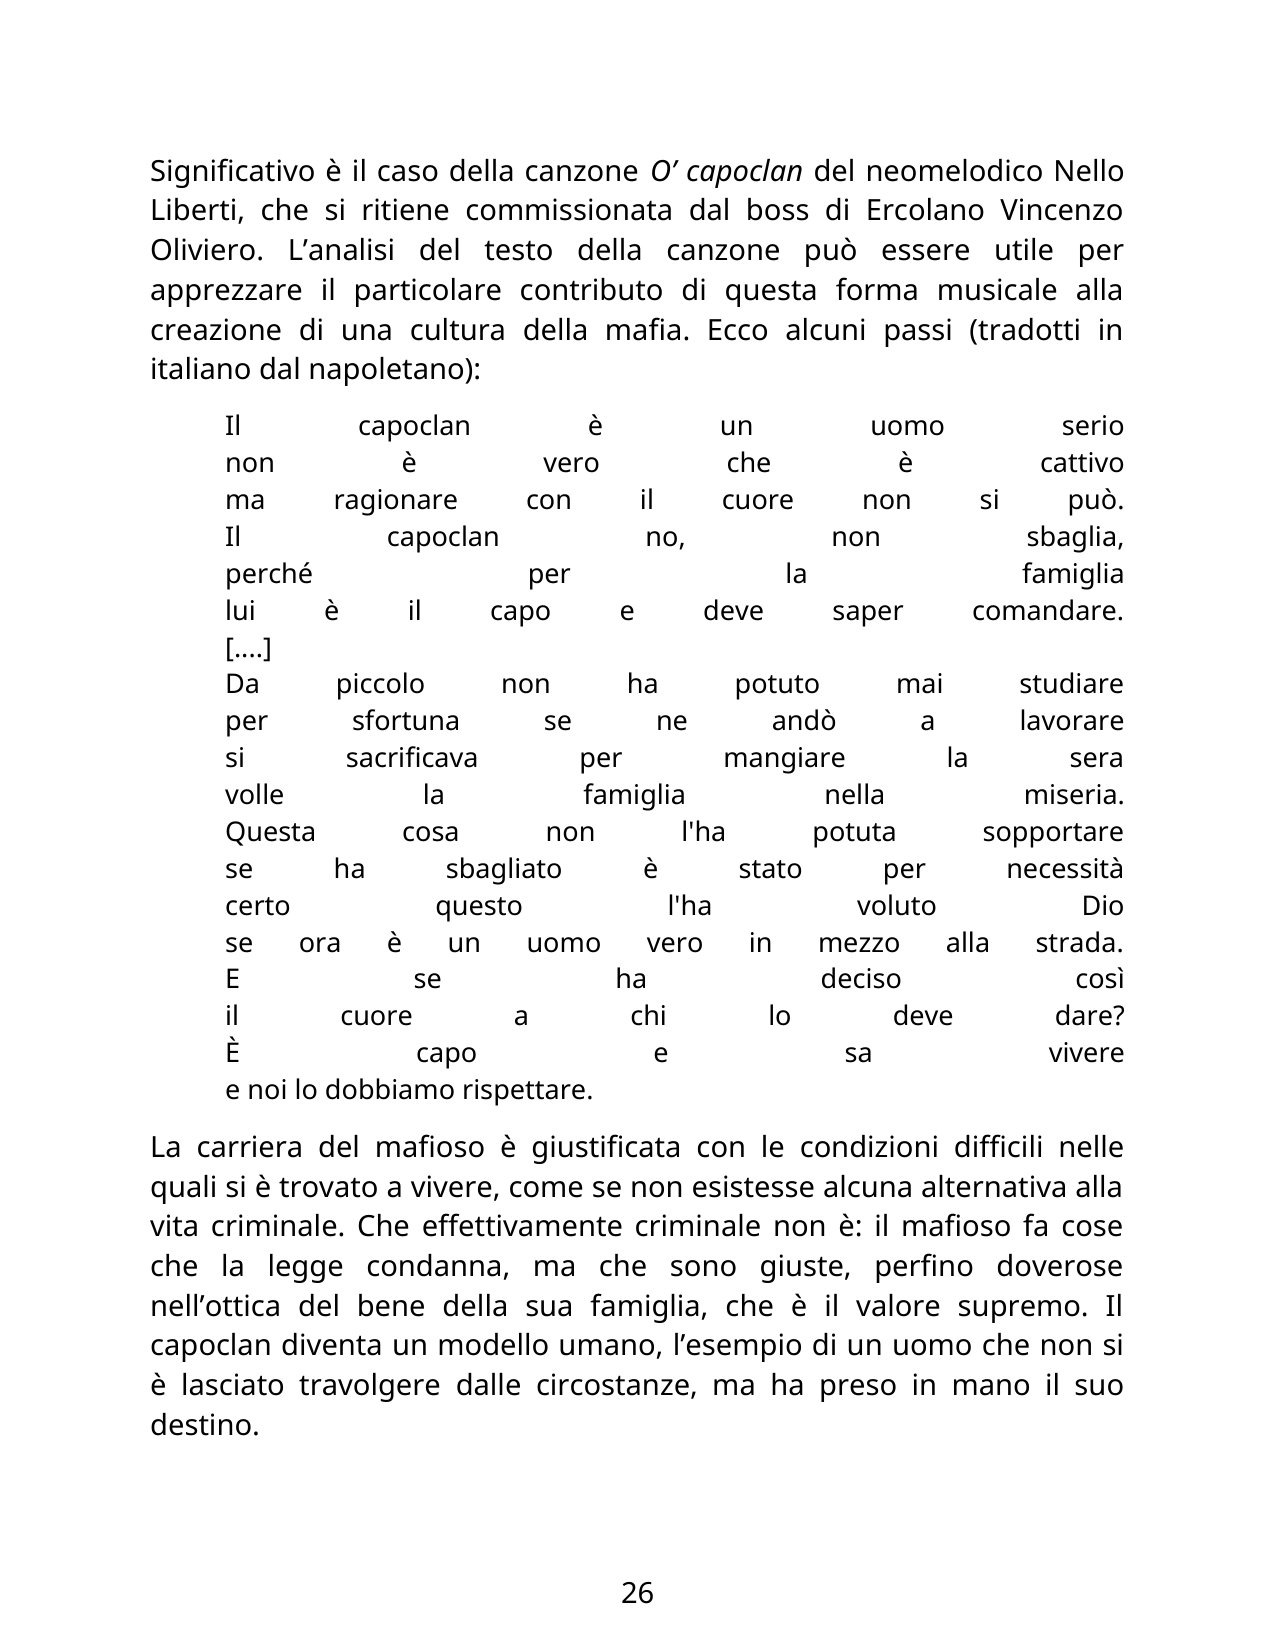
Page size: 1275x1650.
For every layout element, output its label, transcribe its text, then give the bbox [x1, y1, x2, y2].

text La carriera del mafioso è giustificata con le condizioni difficili nelle quali si è trovato a vivere, come se non esistesse alcuna alternativa alla vita criminale. Che effettivamente criminale non è: il mafioso fa cose che la legge condanna, ma che sono giuste, perfino doverose nell’ottica del bene della sua famiglia, che è il valore supremo. Il capoclan diventa un modello umano, l’esempio di un uomo che non si è lasciato travolgere dalle circostanze, ma ha preso in mano il suo destino. [150, 1126, 1125, 1444]
text Il capoclan è un uomo serio non è vero che è cattivo ma ragionare con il cuore non si può. Il capoclan no, non sbaglia, perché per la famiglia lui è il capo e deve saper comandare. [....] Da piccolo non ha potuto mai studiare per sfortuna se ne andò a lavorare si sacrificava per mangiare la sera volle la famiglia nella miseria. Questa cosa non l'ha potuta sopportare se ha sbagliato è stato per necessità certo questo l'ha voluto Dio se ora è un uomo vero in mezzo alla strada. E se ha deciso così il cuore a chi lo deve dare? È capo e sa vivere e noi lo dobbiamo rispettare. [225, 407, 1125, 1107]
text Significativo è il caso della canzone O’ capoclan del neomelodico Nello Liberti, che si ritiene commissionata dal boss di Ercolano Vincenzo Oliviero. L’analisi del testo della canzone può essere utile per apprezzare il particolare contributo di questa forma musicale alla creazione di una cultura della mafia. Ecco alcuni passi (tradotti in italiano dal napoletano): [150, 150, 1125, 388]
